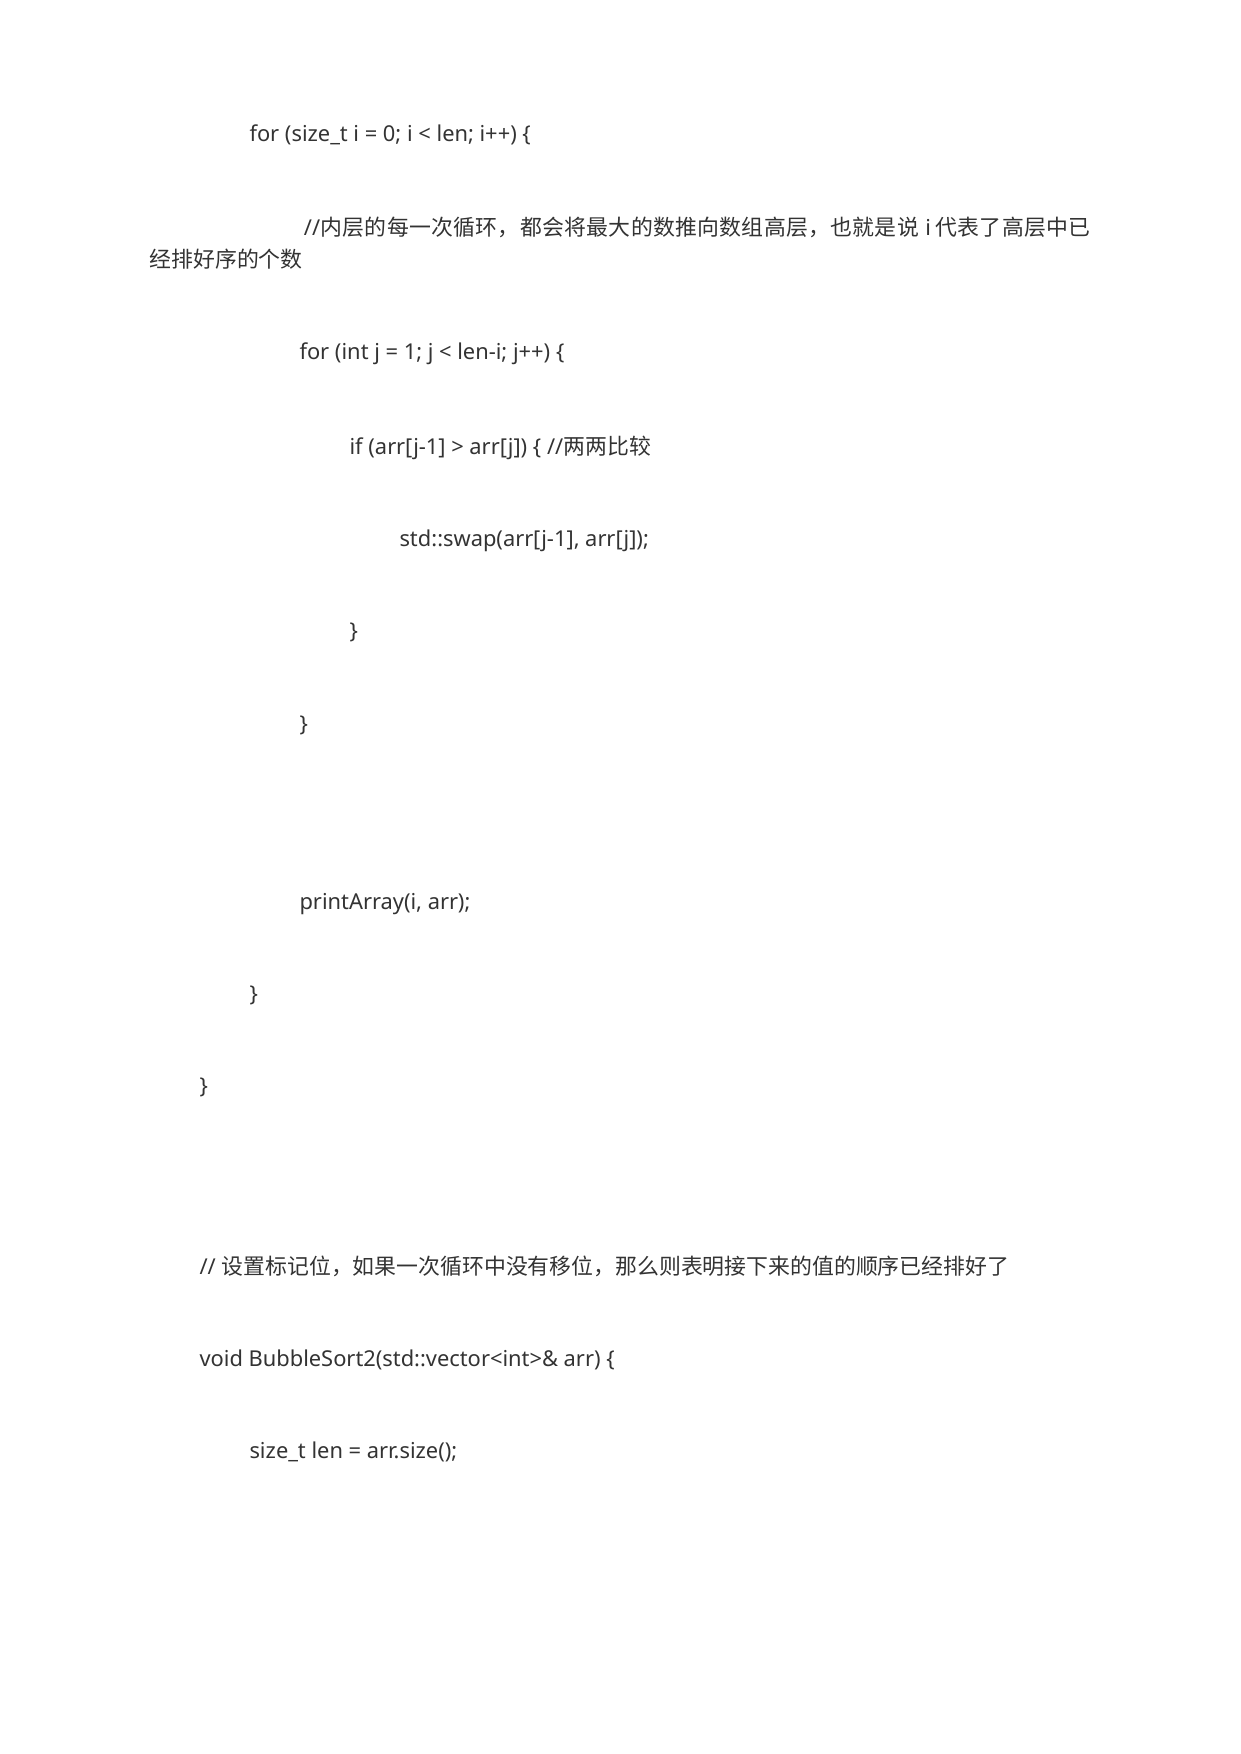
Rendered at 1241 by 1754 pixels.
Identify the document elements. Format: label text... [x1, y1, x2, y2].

text } [149, 1071, 1091, 1100]
text if (arr[j-1] > arr[j]) { //两两比较 [149, 429, 1091, 460]
text for (size_t i = 0; i < len; i++) { [149, 118, 1091, 148]
text } [149, 707, 1091, 737]
text size_t len = arr.size(); [149, 1436, 1091, 1465]
text printArray(i, arr); [149, 886, 1091, 916]
text std::swap(arr[j-1], arr[j]); [149, 523, 1091, 553]
text void BubbleSort2(std::vector<int>& arr) { [149, 1343, 1091, 1373]
text //内层的每一次循环，都会将最大的数推向数组高层，也就是说i代表了高层中已经排好序的个数 [149, 210, 1091, 274]
text } [149, 615, 1091, 645]
text // 设置标记位，如果一次循环中没有移位，那么则表明接下来的值的顺序已经排好了 [149, 1249, 1091, 1281]
text for (int j = 1; j < len-i; j++) { [149, 336, 1091, 366]
text } [149, 978, 1091, 1008]
